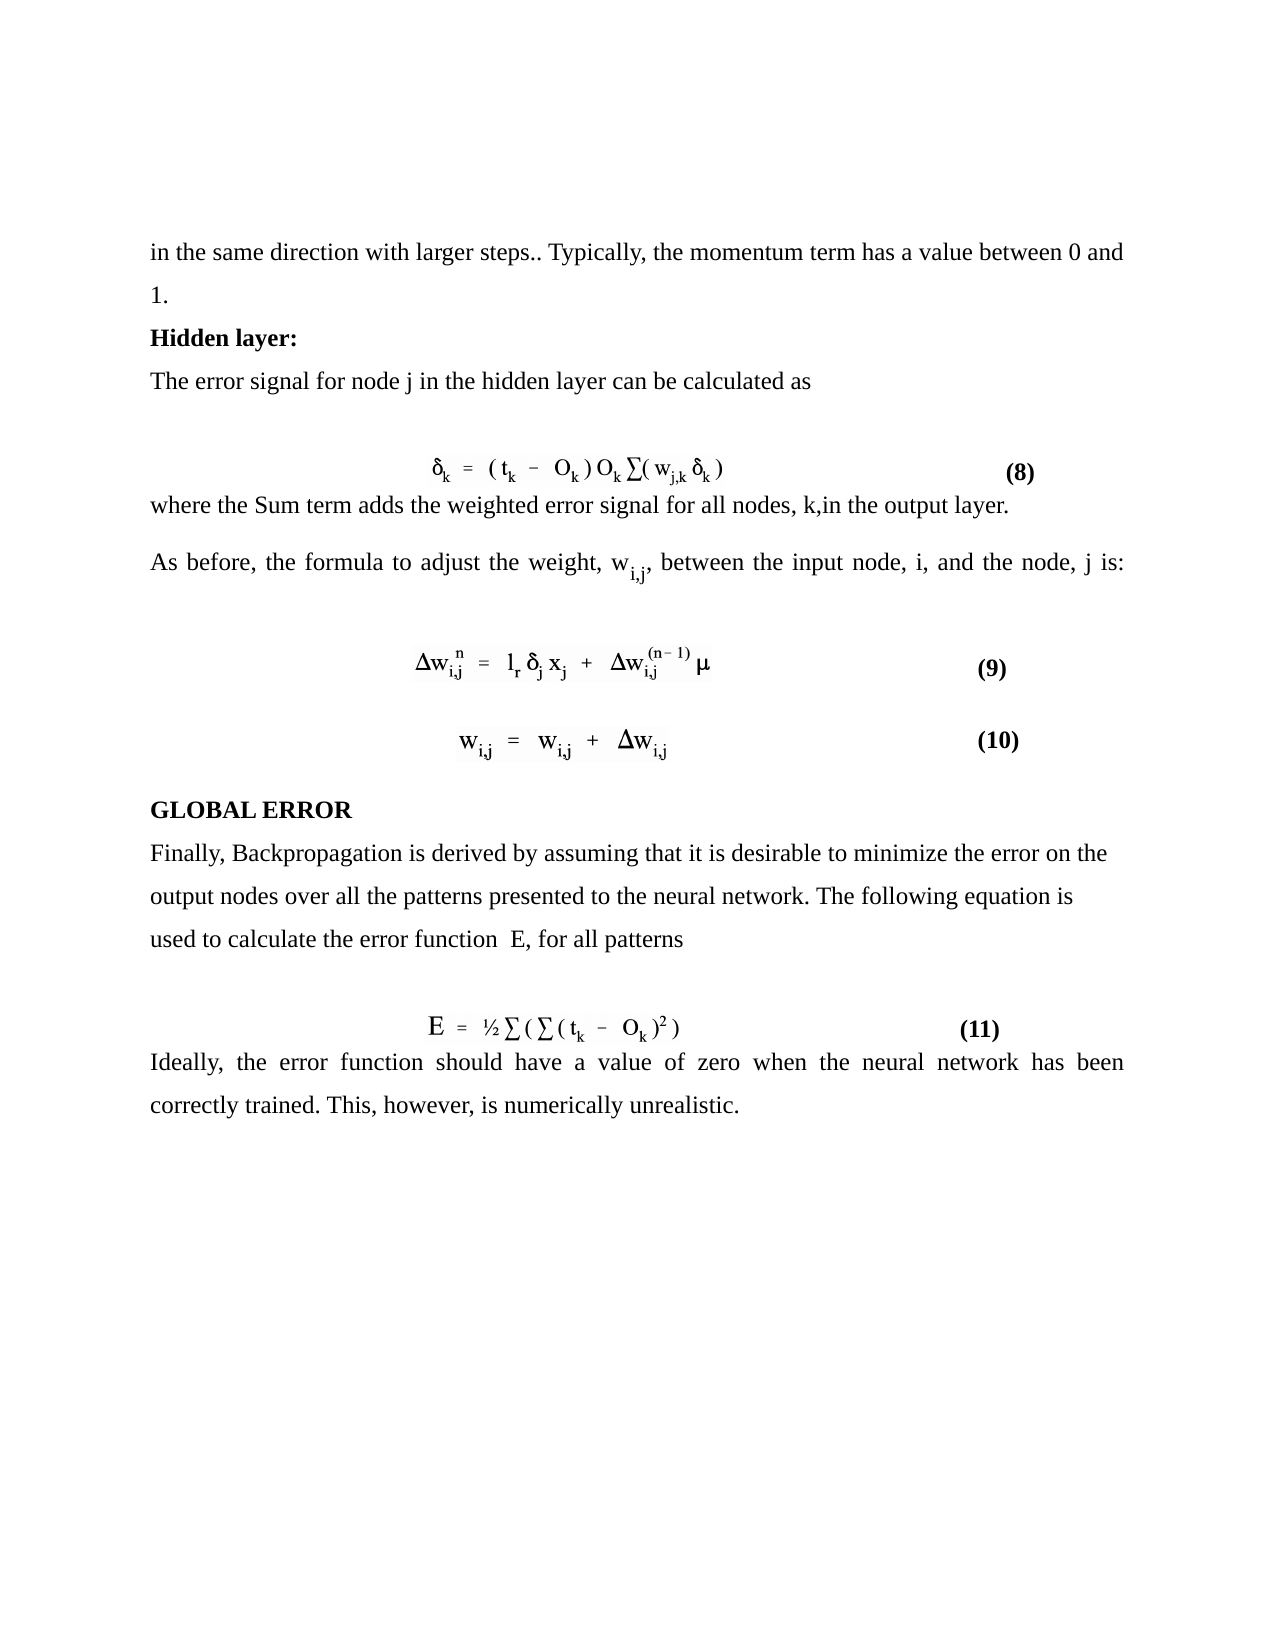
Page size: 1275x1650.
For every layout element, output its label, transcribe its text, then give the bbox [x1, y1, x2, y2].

text As before, the formula to adjust the weight, wi,j, between the input node, i, and the node, j is: [150, 547, 1125, 628]
table_header [150, 642, 974, 795]
table_header (11) [957, 1010, 1125, 1047]
table_header [150, 453, 1003, 490]
table_header (8) [1003, 453, 1125, 490]
picture [456, 726, 669, 763]
picture [427, 455, 725, 487]
text Ideally, the error function should have a value of zero when the neural network has been correctly trained. This, however, is numerically unrealistic. [150, 1047, 1125, 1119]
text where the Sum term adds the weighted error signal for all nodes, k,in the output layer. [150, 490, 1125, 518]
text in the same direction with larger steps.. Typically, the momentum term has a value between 0 and 1. [150, 237, 1125, 309]
table_header (9) (10) [975, 642, 1125, 795]
picture [426, 1013, 681, 1045]
table_header [150, 1010, 957, 1047]
text Hidden layer: The error signal for node j in the hidden layer can be calculated as [150, 323, 1125, 438]
text GLOBAL ERROR Finally, Backpropagation is derived by assuming that it is desirable to minimize the error on the output nodes over all the patterns presented to the neural network. The following equation is used to calculate the error function E, for all patterns [150, 795, 1125, 996]
picture [412, 645, 713, 683]
